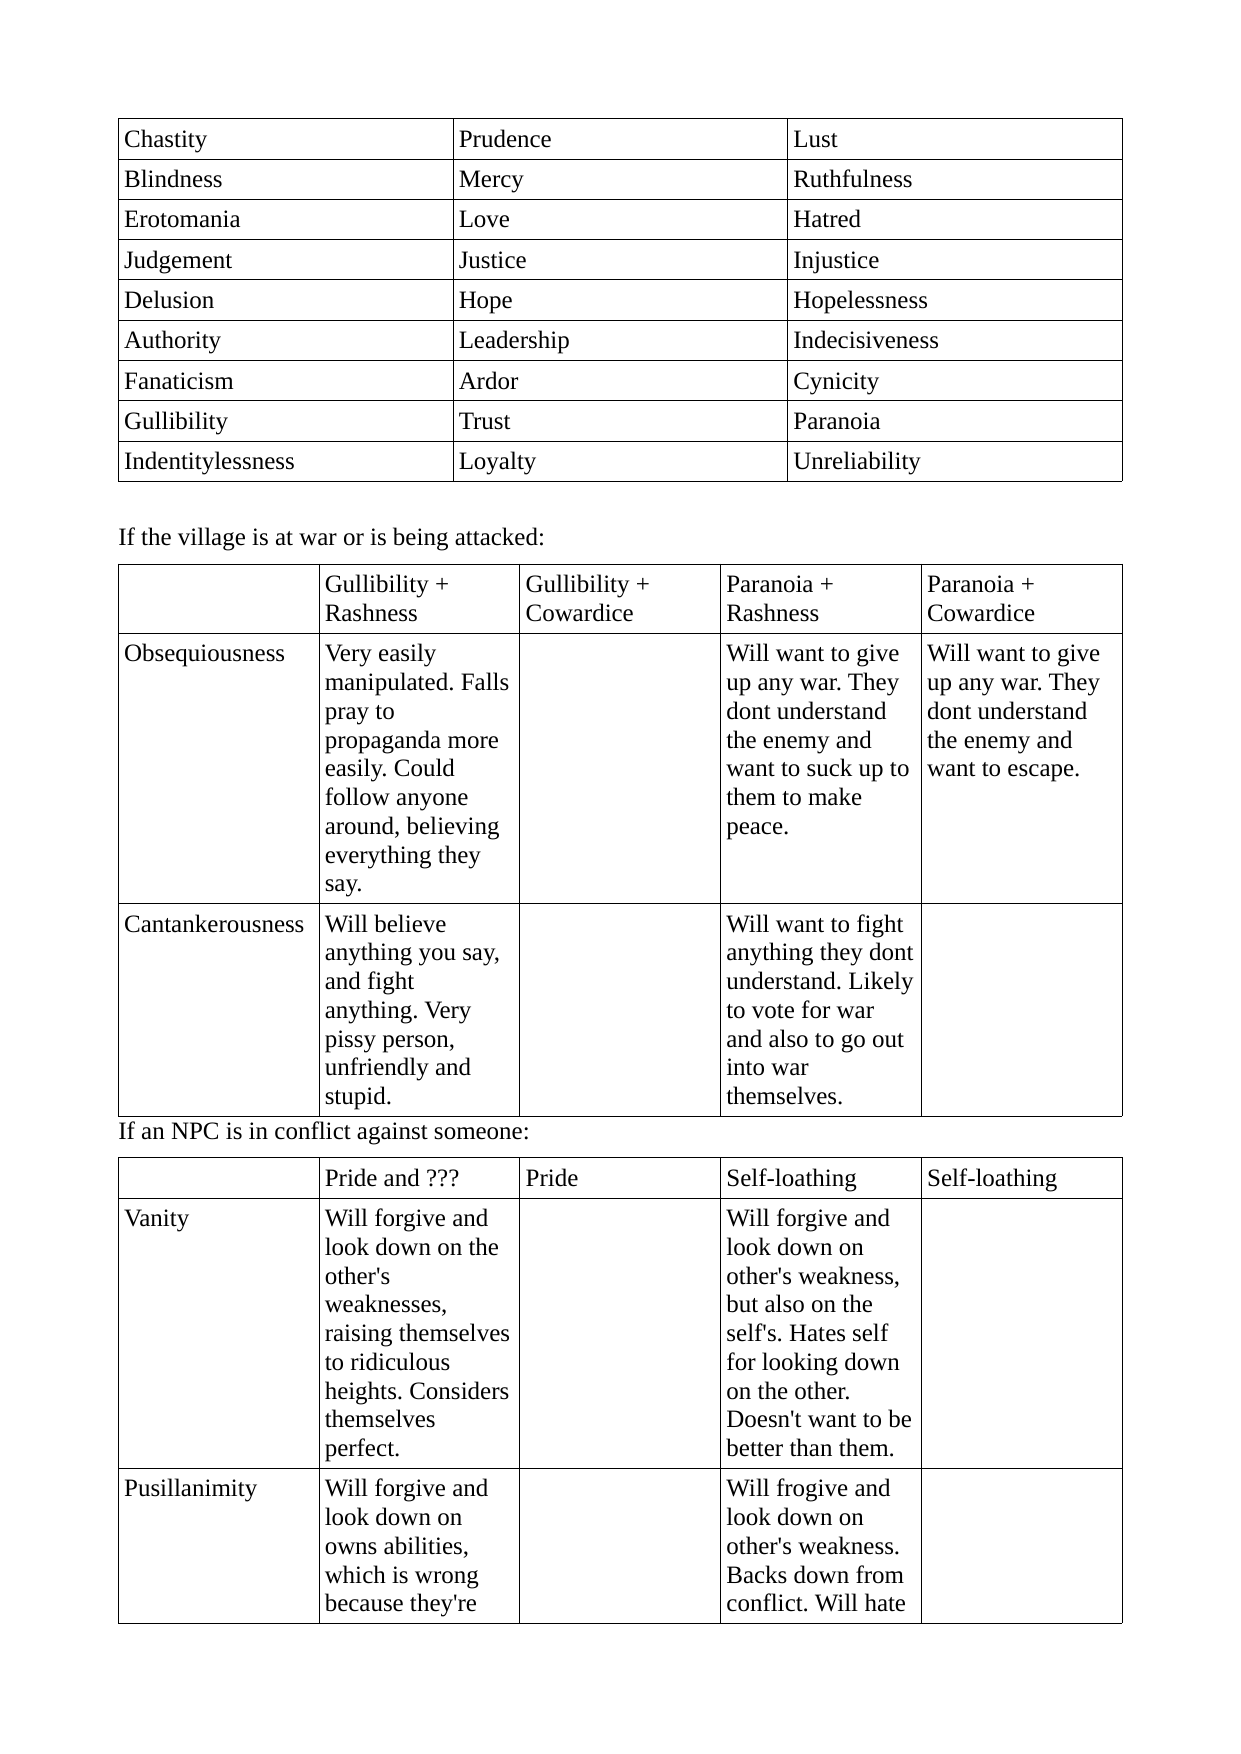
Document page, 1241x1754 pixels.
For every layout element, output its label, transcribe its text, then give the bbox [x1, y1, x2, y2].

table_cell Love [454, 200, 787, 239]
table_cell [922, 1199, 1122, 1468]
table_cell Fanaticism [119, 361, 453, 400]
table_cell Hatred [788, 200, 1122, 239]
table_cell Will forgive and look down on owns abilities, which is wrong because they're [320, 1469, 519, 1623]
table_cell Will want to fight anything they dont understand. Likely to vote for war and also to go out into war themselves. [721, 904, 921, 1116]
table_header Paranoia + Rashness [721, 565, 921, 633]
table_cell Injustice [788, 240, 1122, 279]
table_cell Prudence [454, 119, 787, 158]
table_cell Gullibility [119, 401, 453, 441]
table_cell Hope [454, 280, 787, 320]
table_cell [520, 634, 720, 903]
table_header Gullibility + Rashness [320, 565, 519, 633]
table_header Pride and ??? [320, 1158, 519, 1197]
table_header [119, 1158, 319, 1197]
table_cell Delusion [119, 280, 453, 320]
table_cell Leadership [454, 321, 787, 360]
table_cell Trust [454, 401, 787, 441]
table_cell Justice [454, 240, 787, 279]
table_cell Indecisiveness [788, 321, 1122, 360]
table_cell Mercy [454, 160, 787, 199]
table_cell Indentitylessness [119, 442, 453, 481]
table_cell Will forgive and look down on the other's weaknesses, raising themselves to ridiculous heights. Considers themselves perfect. [320, 1199, 519, 1468]
table_header Pride [520, 1158, 720, 1197]
table_cell Will frogive and look down on other's weakness. Backs down from conflict. Will hate [721, 1469, 921, 1623]
table_header Self-loathing [922, 1158, 1122, 1197]
table_cell Unreliability [788, 442, 1122, 481]
table_cell Hopelessness [788, 280, 1122, 320]
table_cell Lust [788, 119, 1122, 158]
table_cell Loyalty [454, 442, 787, 481]
table_header Self-loathing [721, 1158, 921, 1197]
table_header Paranoia + Cowardice [922, 565, 1122, 633]
table_cell Blindness [119, 160, 453, 199]
table_cell Authority [119, 321, 453, 360]
table_cell Will forgive and look down on other's weakness, but also on the self's. Hates self for looking down on the other. Doesn't want to be better than them. [721, 1199, 921, 1468]
table_cell Chastity [119, 119, 453, 158]
table_cell Ruthfulness [788, 160, 1122, 199]
table_header [119, 565, 319, 633]
table_cell Vanity [119, 1199, 319, 1468]
table_cell Will believe anything you say, and fight anything. Very pissy person, unfriendly and stupid. [320, 904, 519, 1116]
table_cell [922, 1469, 1122, 1623]
table_cell Will want to give up any war. They dont understand the enemy and want to escape. [922, 634, 1122, 903]
table_cell Cantankerousness [119, 904, 319, 1116]
table_cell Ardor [454, 361, 787, 400]
table_cell Will want to give up any war. They dont understand the enemy and want to suck up to them to make peace. [721, 634, 921, 903]
table_cell Judgement [119, 240, 453, 279]
table_header Gullibility + Cowardice [520, 565, 720, 633]
table_cell Paranoia [788, 401, 1122, 441]
table_cell Obsequiousness [119, 634, 319, 903]
text If the village is at war or is being attacked: [118, 522, 1122, 551]
table_cell Very easily manipulated. Falls pray to propaganda more easily. Could follow anyone around, believing everything they say. [320, 634, 519, 903]
table_cell [922, 904, 1122, 1116]
table_cell Cynicity [788, 361, 1122, 400]
table_cell Erotomania [119, 200, 453, 239]
table_cell [520, 1199, 720, 1468]
table_cell [520, 1469, 720, 1623]
table_cell Pusillanimity [119, 1469, 319, 1623]
text If an NPC is in conflict against someone: [118, 1117, 1122, 1144]
table_cell [520, 904, 720, 1116]
